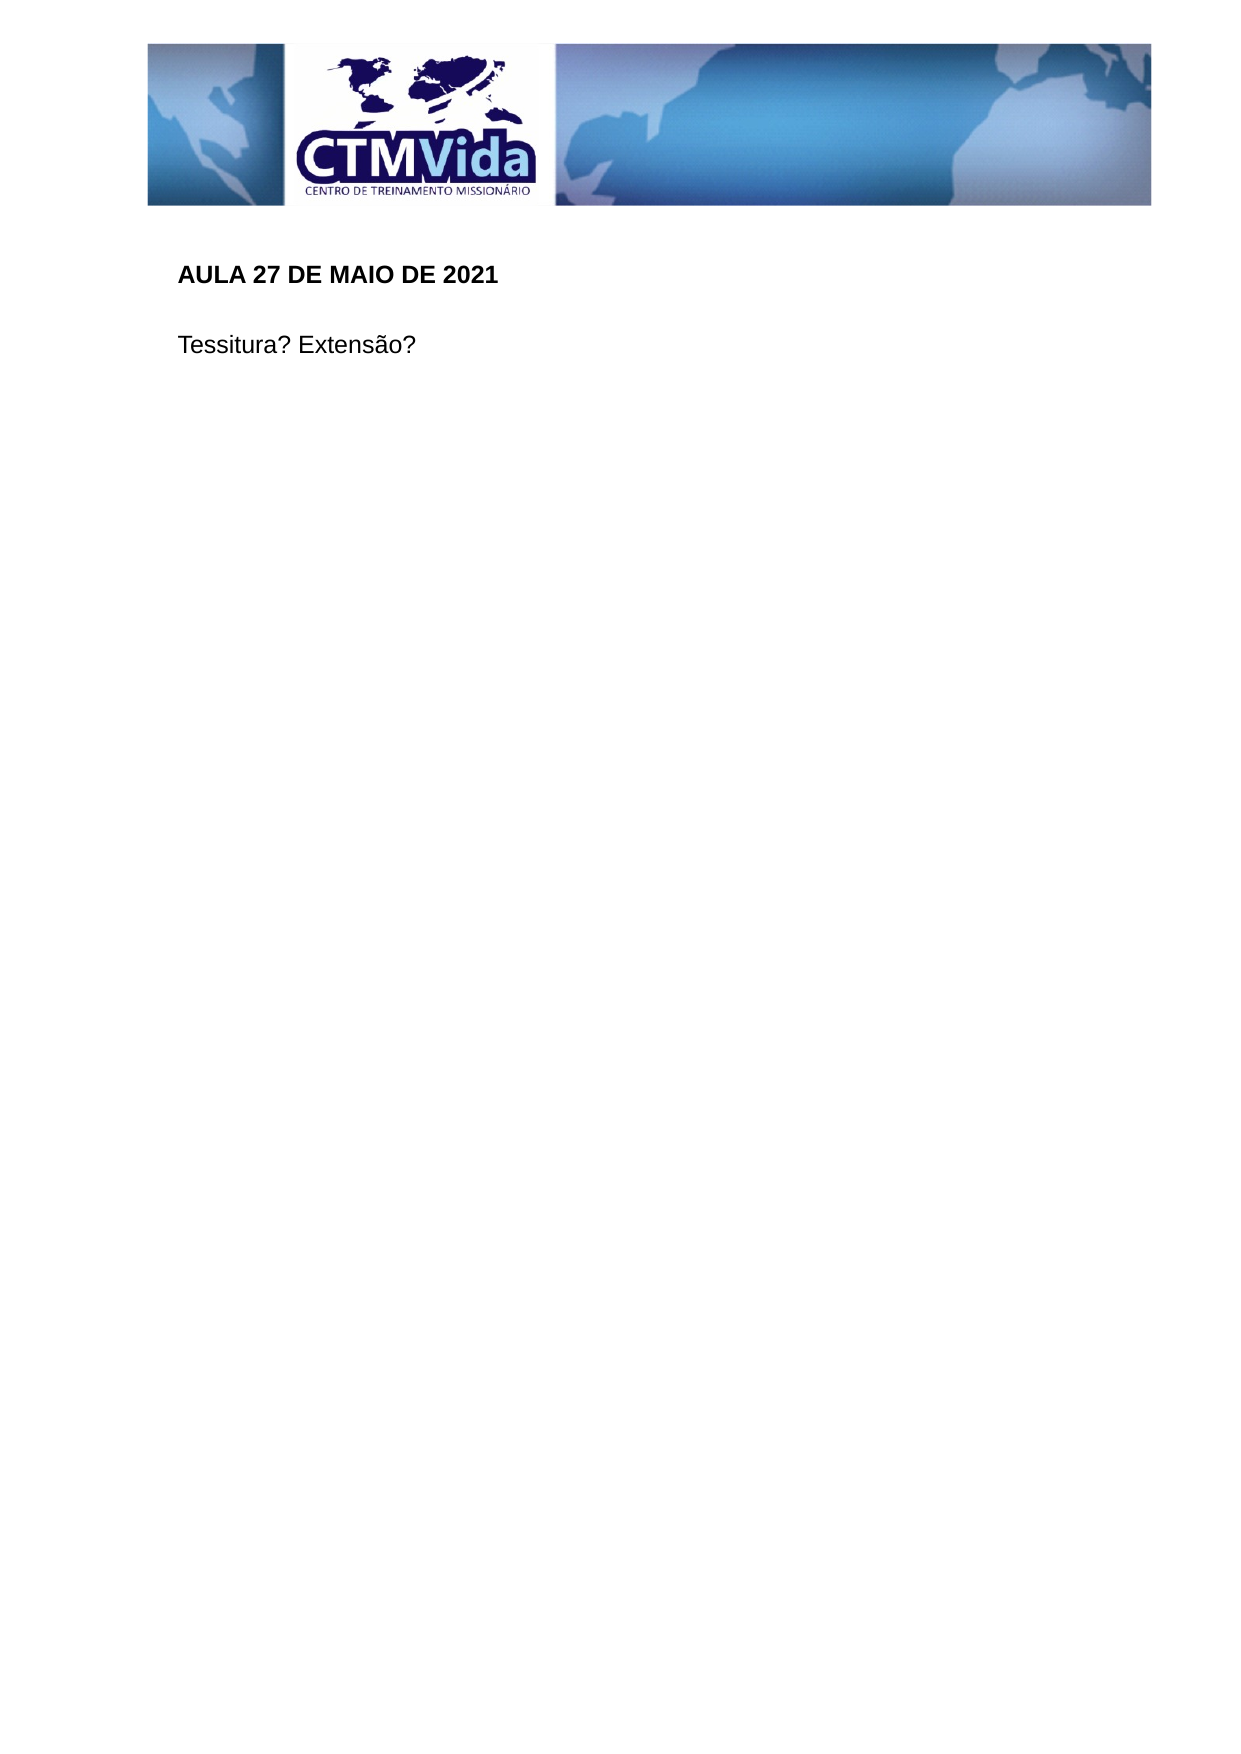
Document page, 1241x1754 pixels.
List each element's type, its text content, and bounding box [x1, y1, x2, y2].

subtitle Aula 27 de maio de 2021 [177, 260, 1122, 289]
picture [147, 43, 1152, 206]
text Tessitura? Extensão? [177, 330, 1122, 359]
